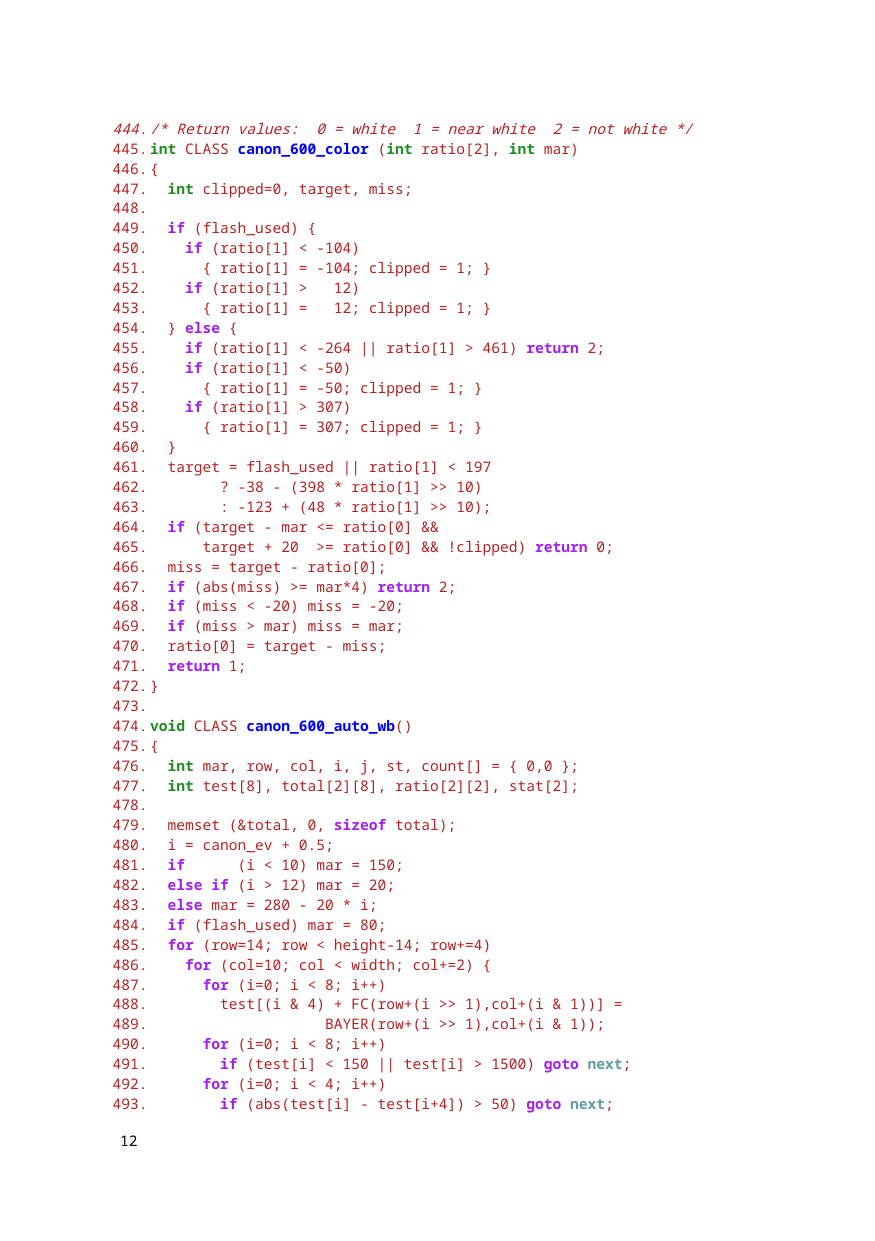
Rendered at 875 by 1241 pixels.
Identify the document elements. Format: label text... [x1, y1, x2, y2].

list if (ratio[1] < -104) [112, 238, 799, 258]
list if (flash_used) { [112, 218, 799, 238]
list { ratio[1] = -104; clipped = 1; } [112, 258, 799, 278]
list if (i < 10) mar = 150; [112, 855, 799, 875]
list for (row=14; row < height-14; row+=4) [112, 934, 799, 954]
list target + 20 >= ratio[0] && !clipped) return 0; [112, 537, 799, 556]
list for (i=0; i < 8; i++) [112, 1034, 799, 1054]
list int clipped=0, target, miss; [112, 178, 799, 198]
list void CLASS canon_600_auto_wb() [112, 716, 799, 736]
list for (i=0; i < 4; i++) [112, 1074, 799, 1094]
list for (i=0; i < 8; i++) [112, 974, 799, 994]
list if (flash_used) mar = 80; [112, 914, 799, 934]
list if (miss > mar) miss = mar; [112, 616, 799, 636]
list miss = target - ratio[0]; [112, 556, 799, 576]
list if (ratio[1] > 307) [112, 397, 799, 417]
list else mar = 280 - 20 * i; [112, 895, 799, 914]
list if (test[i] < 150 || test[i] > 1500) goto next; [112, 1054, 799, 1074]
list { ratio[1] = -50; clipped = 1; } [112, 377, 799, 397]
list if (ratio[1] < -264 || ratio[1] > 461) return 2; [112, 338, 799, 357]
list } else { [112, 318, 799, 338]
list else if (i > 12) mar = 20; [112, 875, 799, 895]
list for (col=10; col < width; col+=2) { [112, 954, 799, 974]
list if (abs(test[i] - test[i+4]) > 50) goto next; [112, 1094, 799, 1113]
list int mar, row, col, i, j, st, count[] = { 0,0 }; [112, 755, 799, 775]
list if (miss < -20) miss = -20; [112, 596, 799, 616]
list : -123 + (48 * ratio[1] >> 10); [112, 497, 799, 517]
list BAYER(row+(i >> 1),col+(i & 1)); [112, 1014, 799, 1034]
list int test[8], total[2][8], ratio[2][2], stat[2]; [112, 775, 799, 795]
list ? -38 - (398 * ratio[1] >> 10) [112, 477, 799, 497]
list memset (&total, 0, sizeof total); [112, 815, 799, 835]
list if (target - mar <= ratio[0] && [112, 517, 799, 537]
list /* Return values: 0 = white 1 = near white 2 = not white */ [112, 119, 799, 139]
list if (abs(miss) >= mar*4) return 2; [112, 576, 799, 596]
list test[(i & 4) + FC(row+(i >> 1),col+(i & 1))] = [112, 994, 799, 1014]
list target = flash_used || ratio[1] < 197 [112, 457, 799, 477]
list return 1; [112, 656, 799, 676]
list { [112, 736, 799, 755]
list if (ratio[1] < -50) [112, 357, 799, 377]
list int CLASS canon_600_color (int ratio[2], int mar) [112, 139, 799, 158]
list { ratio[1] = 307; clipped = 1; } [112, 417, 799, 437]
list if (ratio[1] > 12) [112, 278, 799, 298]
list { [112, 158, 799, 178]
list } [112, 676, 799, 696]
list { ratio[1] = 12; clipped = 1; } [112, 298, 799, 318]
list ratio[0] = target - miss; [112, 636, 799, 656]
list i = canon_ev + 0.5; [112, 835, 799, 855]
list } [112, 437, 799, 457]
